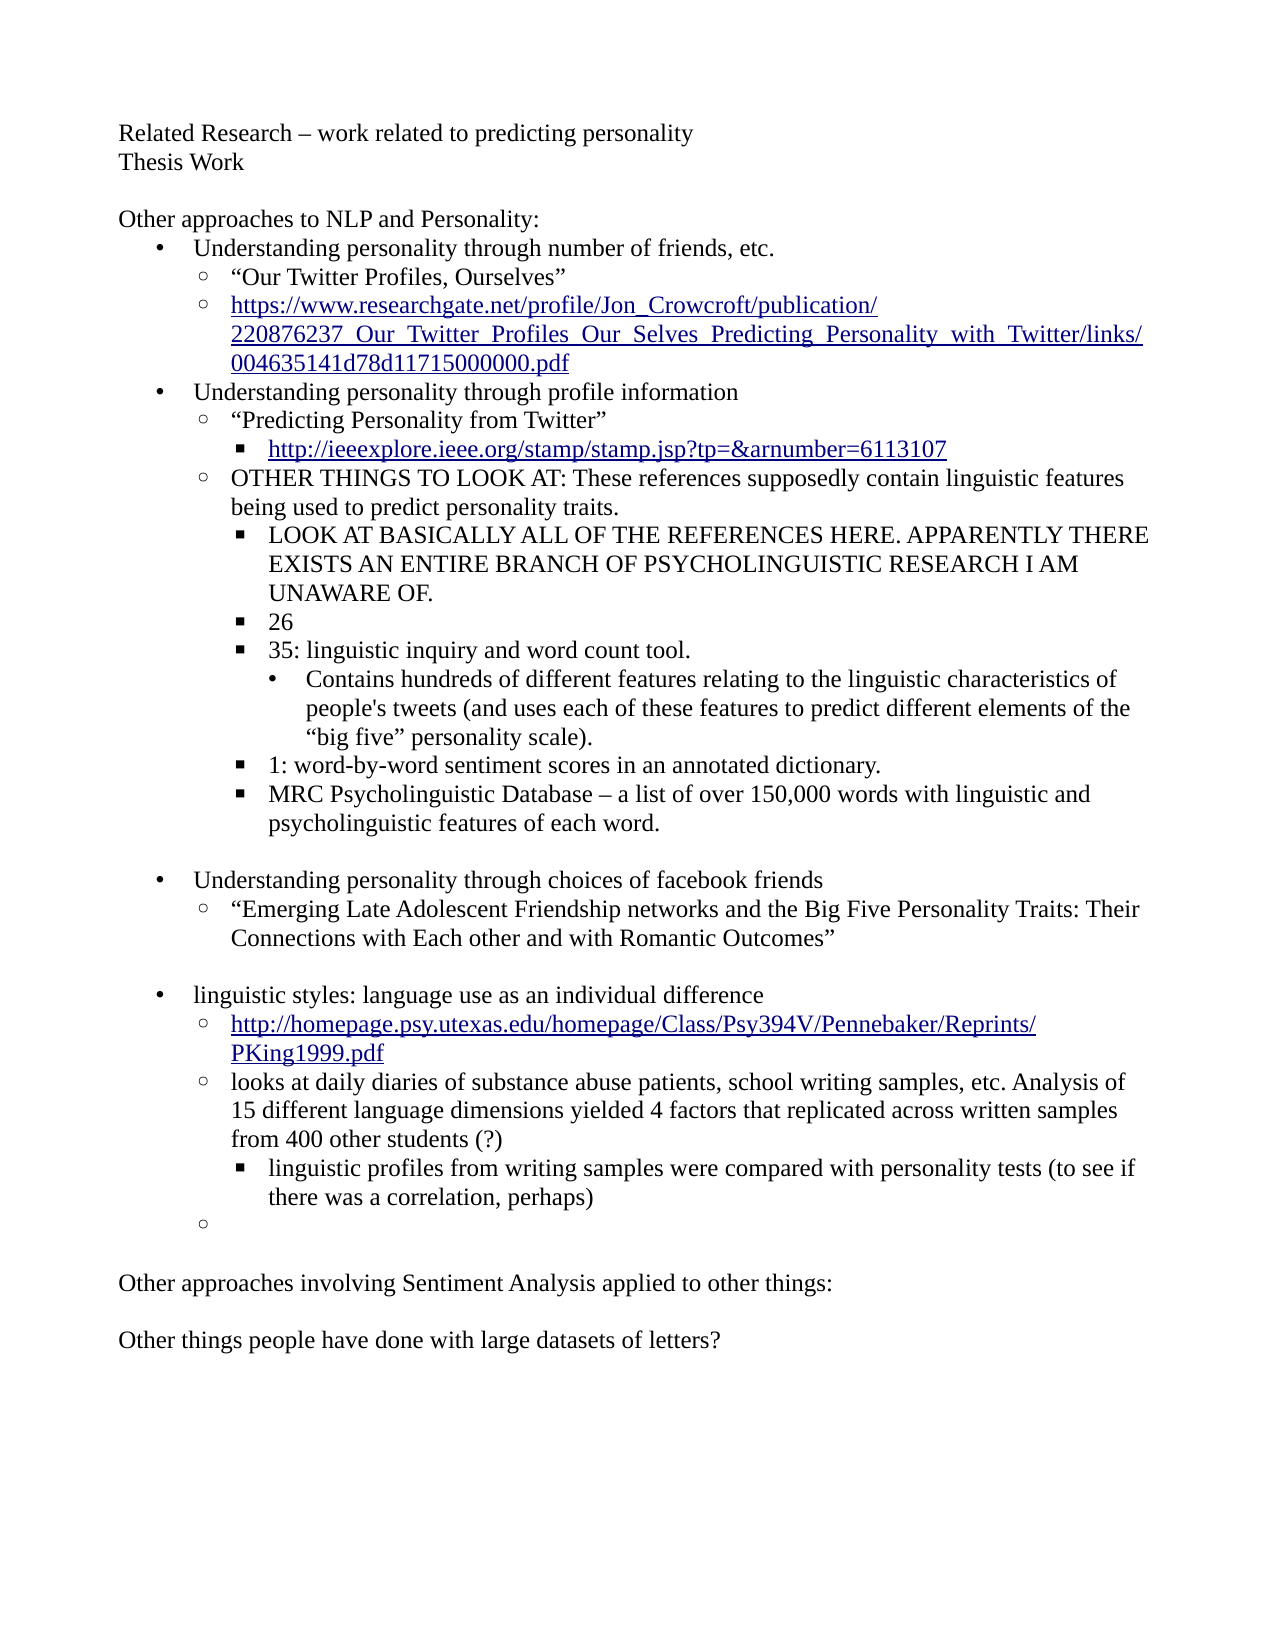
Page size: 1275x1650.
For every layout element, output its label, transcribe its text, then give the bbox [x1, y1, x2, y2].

list MRC Psycholinguistic Database – a list of over 150,000 words with linguistic and psycholinguistic features of each word. [231, 779, 1157, 866]
list “Predicting Personality from Twitter” [193, 406, 1157, 434]
list Understanding personality through number of friends, etc. [156, 233, 1157, 262]
list 35: linguistic inquiry and word count tool. [231, 636, 1157, 664]
text Other approaches involving Sentiment Analysis applied to other things: [118, 1268, 1157, 1297]
list 26 [231, 607, 1157, 636]
list “Emerging Late Adolescent Friendship networks and the Big Five Personality Traits: Their Connections with Each other and with Romantic Outcomes” [193, 894, 1157, 981]
text Related Research – work related to predicting personality [118, 118, 1157, 147]
list 1: word-by-word sentiment scores in an annotated dictionary. [231, 751, 1157, 779]
list http://homepage.psy.utexas.edu/homepage/Class/Psy394V/Pennebaker/Reprints/PKing1999.pdf [193, 1009, 1157, 1067]
list https://www.researchgate.net/profile/Jon_Crowcroft/publication/220876237_Our_Twitter_Profiles_Our_Selves_Predicting_Personality_with_Twitter/links/004635141d78d11715000000.pdf [193, 291, 1157, 377]
list linguistic profiles from writing samples were compared with personality tests (to see if there was a correlation, perhaps) [231, 1153, 1157, 1211]
text Other things people have done with large datasets of letters? [118, 1326, 1157, 1354]
list “Our Twitter Profiles, Ourselves” [193, 262, 1157, 291]
list LOOK AT BASICALLY ALL OF THE REFERENCES HERE. APPARENTLY THERE EXISTS AN ENTIRE BRANCH OF PSYCHOLINGUISTIC RESEARCH I AM UNAWARE OF. [231, 521, 1157, 607]
list Understanding personality through profile information [156, 377, 1157, 406]
text Other approaches to NLP and Personality: [118, 204, 1157, 233]
list OTHER THINGS TO LOOK AT: These references supposedly contain linguistic features being used to predict personality traits. [193, 463, 1157, 521]
list linguistic styles: language use as an individual difference [156, 981, 1157, 1009]
list http://ieeexplore.ieee.org/stamp/stamp.jsp?tp=&arnumber=6113107 [231, 434, 1157, 463]
list Understanding personality through choices of facebook friends [156, 866, 1157, 894]
list looks at daily diaries of substance abuse patients, school writing samples, etc. Analysis of 15 different language dimensions yielded 4 factors that replicated across written samples from 400 other students (?) [193, 1067, 1157, 1153]
list Contains hundreds of different features relating to the linguistic characteristics of people's tweets (and uses each of these features to predict different elements of the “big five” personality scale). [268, 664, 1157, 751]
text Thesis Work [118, 147, 1157, 176]
